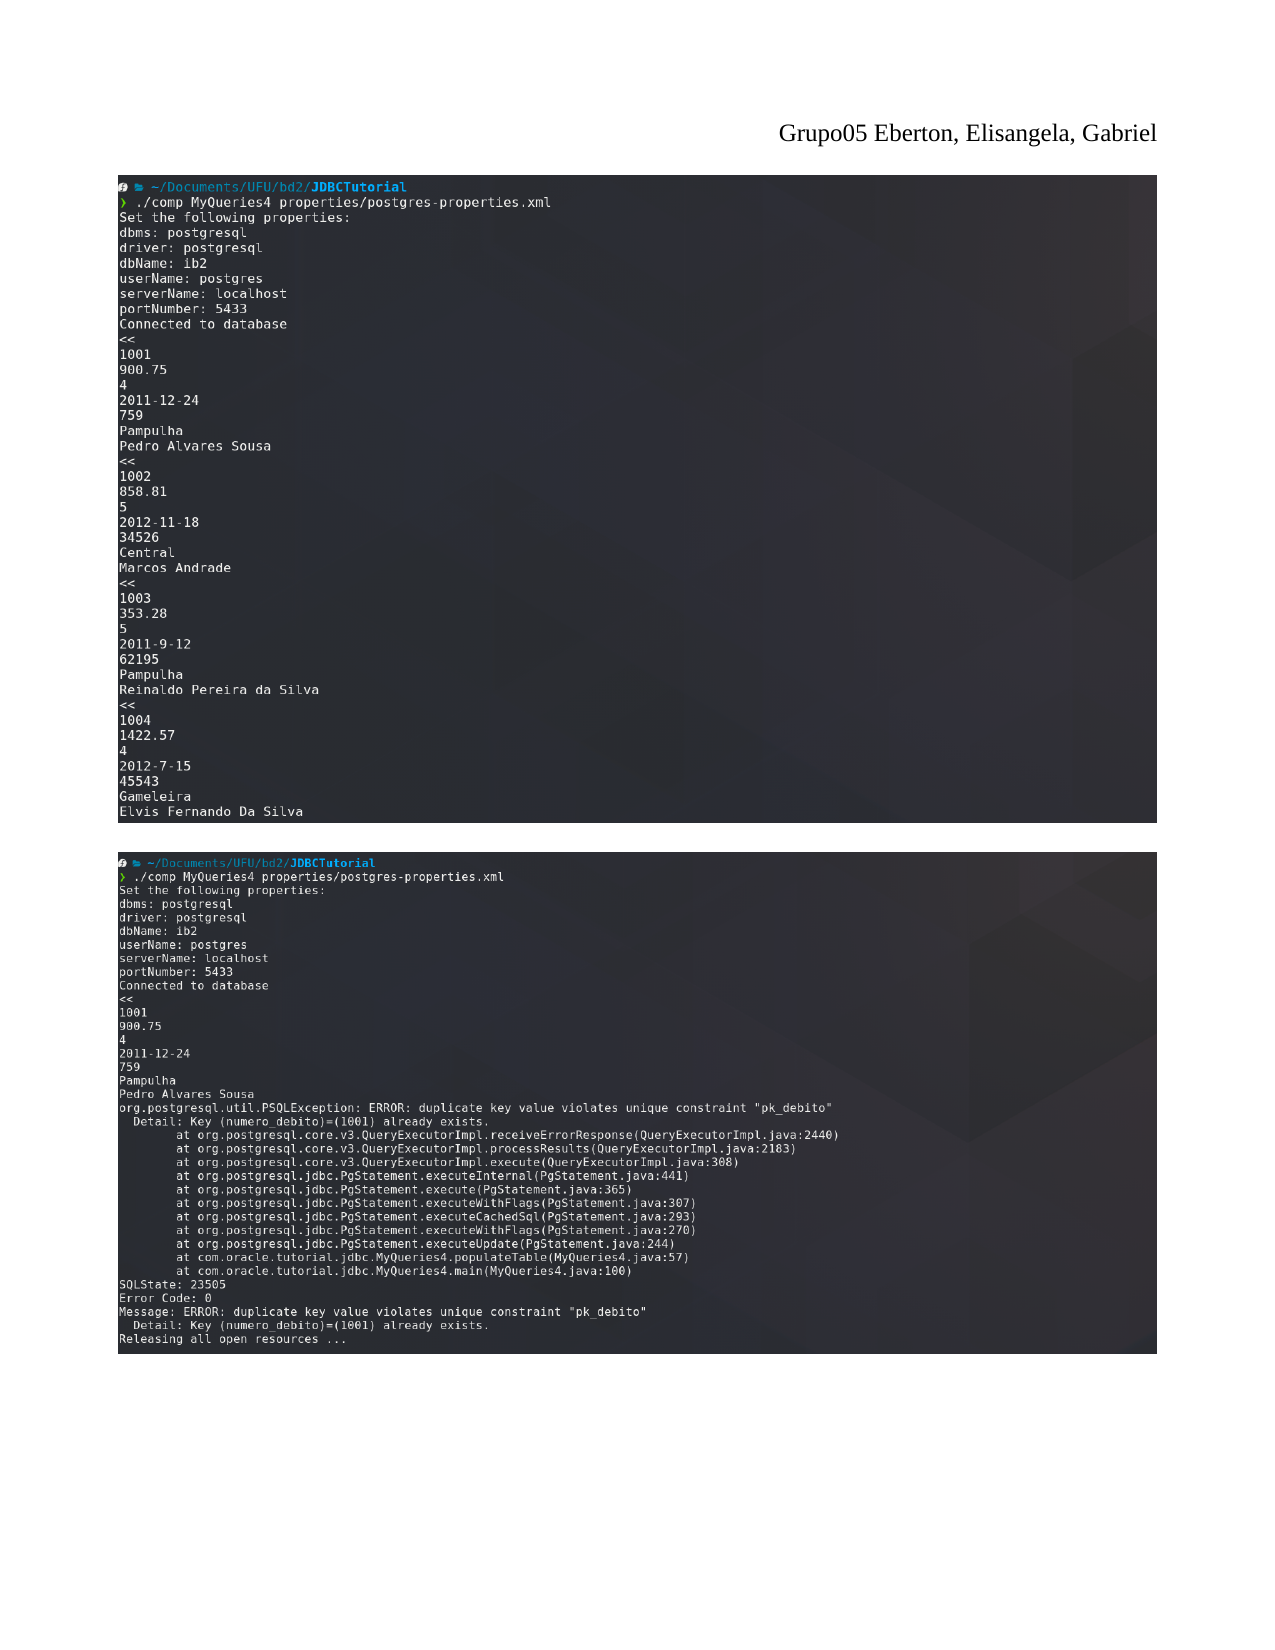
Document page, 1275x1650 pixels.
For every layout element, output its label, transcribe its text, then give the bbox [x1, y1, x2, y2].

picture [118, 852, 1157, 1354]
text Grupo05 Eberton, Elisangela, Gabriel [118, 118, 1157, 147]
picture [118, 175, 1157, 823]
